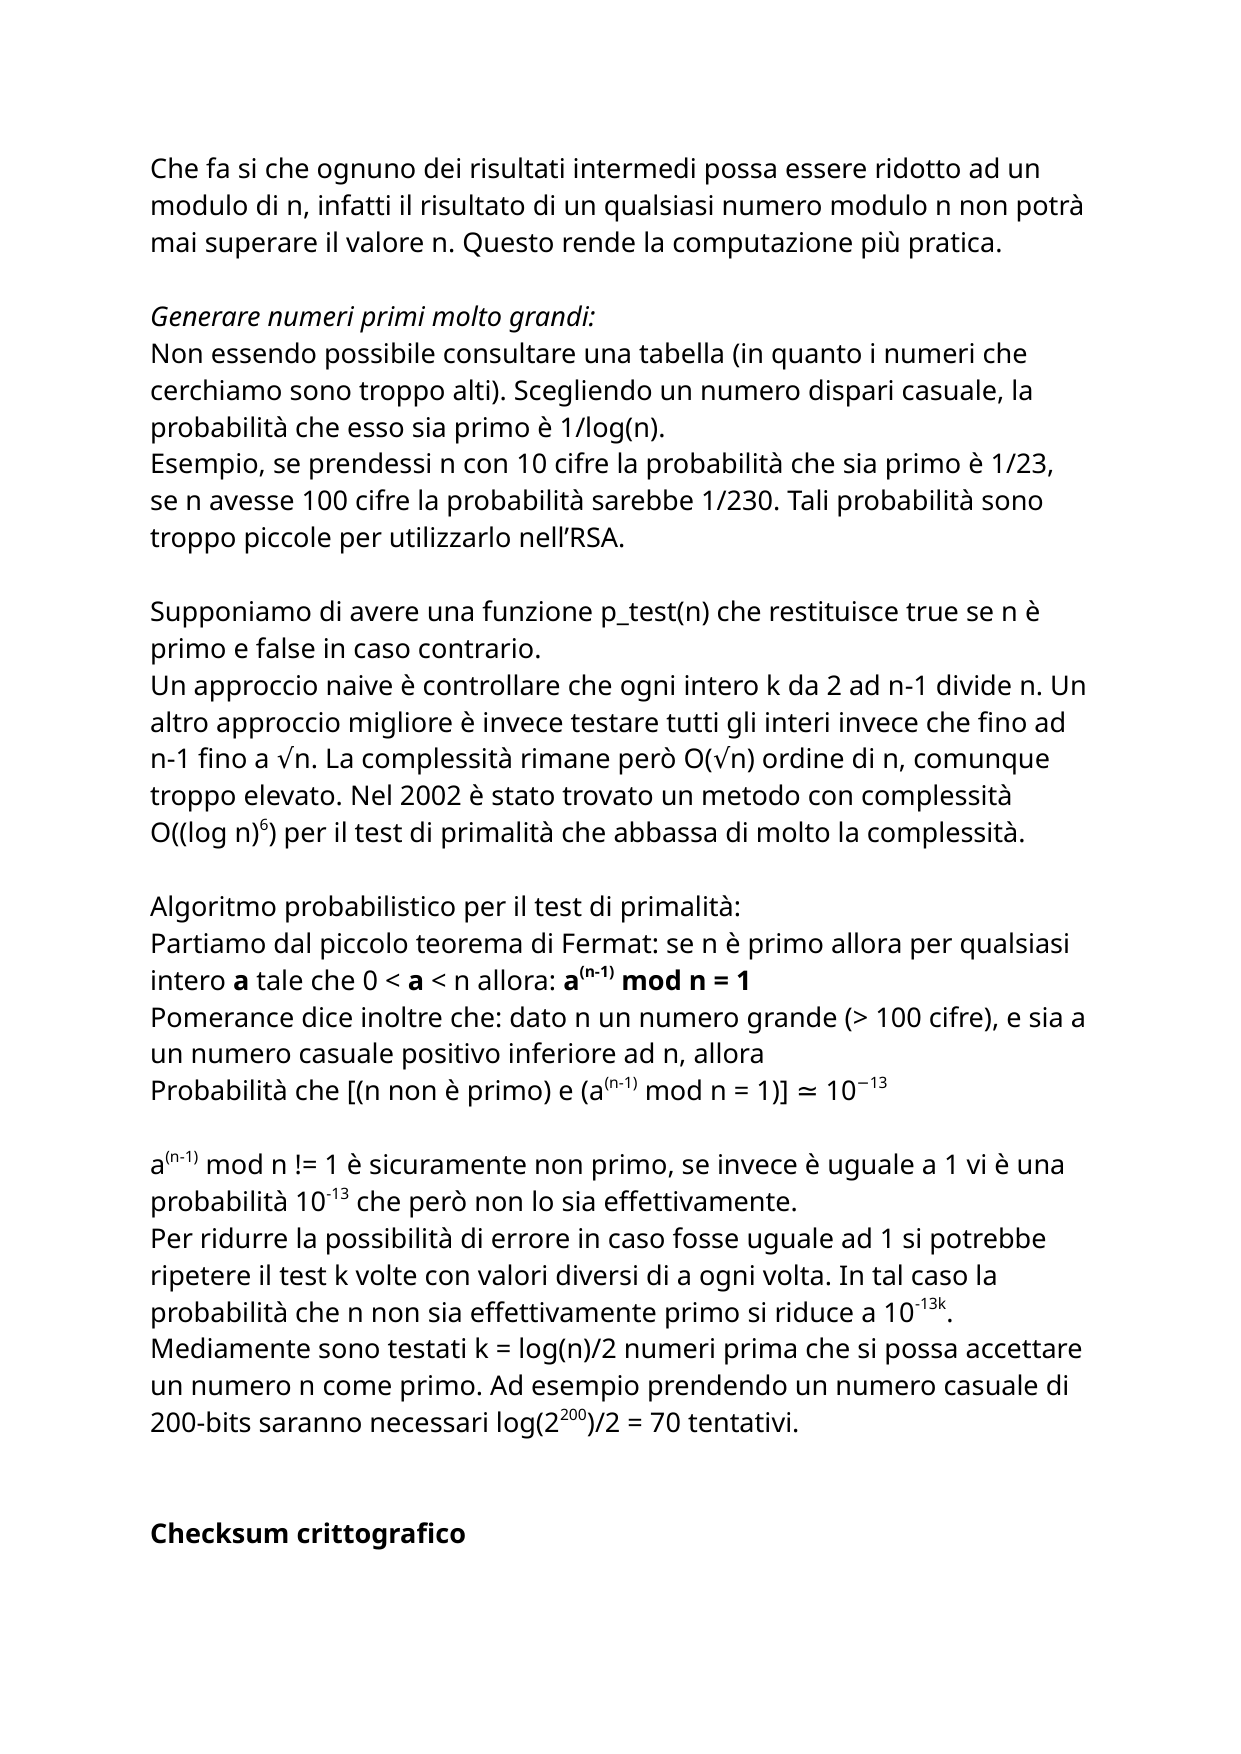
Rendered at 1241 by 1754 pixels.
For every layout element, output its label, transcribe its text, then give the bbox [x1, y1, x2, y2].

text Probabilità che [(n non è primo) e (a(n-1) mod n = 1)] ≃ 10−13 [150, 1072, 1090, 1109]
text Un approccio naive è controllare che ogni intero k da 2 ad n-1 divide n. Un altro approccio migliore è invece testare tutti gli interi invece che fino ad n-1 fino a √n. La complessità rimane però O(√n) ordine di n, comunque troppo elevato. Nel 2002 è stato trovato un metodo con complessità O((log n)6) per il test di primalità che abbassa di molto la complessità. [150, 666, 1090, 851]
text Partiamo dal piccolo teorema di Fermat: se n è primo allora per qualsiasi intero a tale che 0 < a < n allora: a(n-1) mod n = 1 [150, 924, 1090, 998]
text a(n-1) mod n != 1 è sicuramente non primo, se invece è uguale a 1 vi è una probabilità 10-13 che però non lo sia effettivamente. [150, 1146, 1090, 1219]
text Esempio, se prendessi n con 10 cifre la probabilità che sia primo è 1/23, se n avesse 100 cifre la probabilità sarebbe 1/230. Tali probabilità sono troppo piccole per utilizzarlo nell’RSA. [150, 445, 1090, 556]
text Checksum crittografico [150, 1514, 1090, 1551]
text Che fa si che ognuno dei risultati intermedi possa essere ridotto ad un modulo di n, infatti il risultato di un qualsiasi numero modulo n non potrà mai superare il valore n. Questo rende la computazione più pratica. [150, 150, 1090, 261]
text Non essendo possibile consultare una tabella (in quanto i numeri che cerchiamo sono troppo alti). Scegliendo un numero dispari casuale, la probabilità che esso sia primo è 1/log(n). [150, 334, 1090, 445]
text Algoritmo probabilistico per il test di primalità: [150, 887, 1090, 924]
text Per ridurre la possibilità di errore in caso fosse uguale ad 1 si potrebbe ripetere il test k volte con valori diversi di a ogni volta. In tal caso la probabilità che n non sia effettivamente primo si riduce a 10-13k. Mediamente sono testati k = log(n)/2 numeri prima che si possa accettare un numero n come primo. Ad esempio prendendo un numero casuale di 200-bits saranno necessari log(2200)/2 = 70 tentativi. [150, 1219, 1090, 1441]
text Generare numeri primi molto grandi: [150, 297, 1090, 334]
text Supponiamo di avere una funzione p_test(n) che restituisce true se n è primo e false in caso contrario. [150, 592, 1090, 666]
text Pomerance dice inoltre che: dato n un numero grande (> 100 cifre), e sia a un numero casuale positivo inferiore ad n, allora [150, 998, 1090, 1072]
